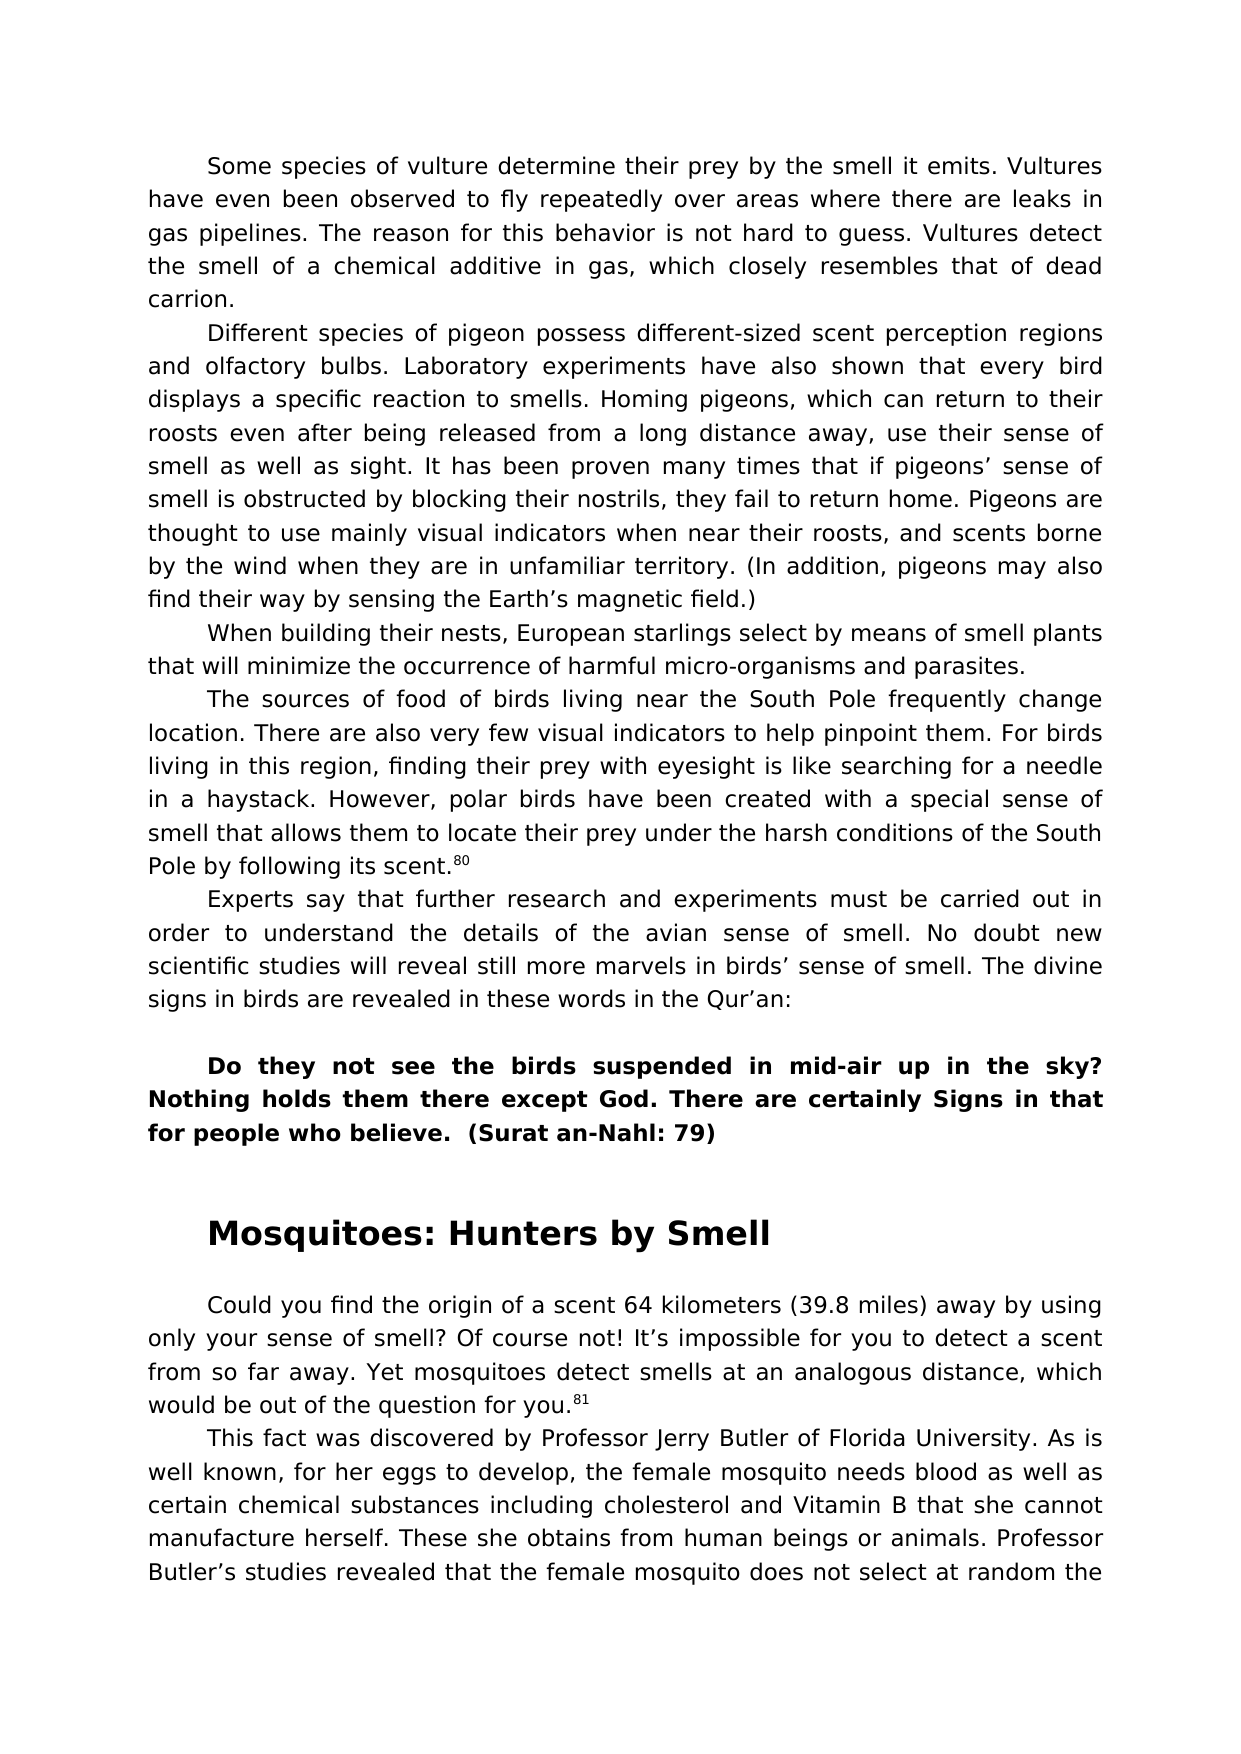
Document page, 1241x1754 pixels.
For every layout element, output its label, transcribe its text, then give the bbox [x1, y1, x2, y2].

text The sources of food of birds living near the South Pole frequently change location. There are also very few visual indicators to help pinpoint them. For birds living in this region, finding their prey with eyesight is like searching for a needle in a haystack. However, polar birds have been created with a special sense of smell that allows them to locate their prey under the harsh conditions of the South Pole by following its scent. [148, 681, 1104, 881]
text Could you find the origin of a scent 64 kilometers (39.8 miles) away by using only your sense of smell? Of course not! It’s impossible for you to detect a scent from so far away. Yet mosquitoes detect smells at an analogous distance, which would be out of the question for you. [148, 1287, 1104, 1420]
text Different species of pigeon possess different-sized scent perception regions and olfactory bulbs. Laboratory experiments have also shown that every bird displays a specific reaction to smells. Homing pigeons, which can return to their roosts even after being released from a long distance away, use their sense of smell as well as sight. It has been proven many times that if pigeons’ sense of smell is obstructed by blocking their nostrils, they fail to return home. Pigeons are thought to use mainly visual indicators when near their roosts, and scents borne by the wind when they are in unfamiliar territory. (In addition, pigeons may also find their way by sensing the Earth’s magnetic field.) [148, 314, 1104, 614]
text When building their nests, European starlings select by means of smell plants that will minimize the occurrence of harmful micro-organisms and parasites. [148, 614, 1104, 681]
text Experts say that further research and experiments must be carried out in order to understand the details of the avian sense of smell. No doubt new scientific studies will reveal still more marvels in birds’ sense of smell. The divine signs in birds are revealed in these words in the Qur’an: [148, 881, 1104, 1014]
text Mosquitoes: Hunters by Smell [148, 1214, 1104, 1253]
text This fact was discovered by Professor Jerry Butler of Florida University. As is well known, for her eggs to develop, the female mosquito needs blood as well as certain chemical substances including cholesterol and Vitamin B that she cannot manufacture herself. These she obtains from human beings or animals. Professor Butler’s studies revealed that the female mosquito does not select at random the [148, 1420, 1104, 1587]
text Do they not see the birds suspended in mid-air up in the sky? Nothing holds them there except God. There are certainly Signs in that for people who believe. (Surat an-Nahl: 79) [148, 1048, 1104, 1148]
text Some species of vulture determine their prey by the smell it emits. Vultures have even been observed to fly repeatedly over areas where there are leaks in gas pipelines. The reason for this behavior is not hard to guess. Vultures detect the smell of a chemical additive in gas, which closely resembles that of dead carrion. [148, 148, 1104, 314]
